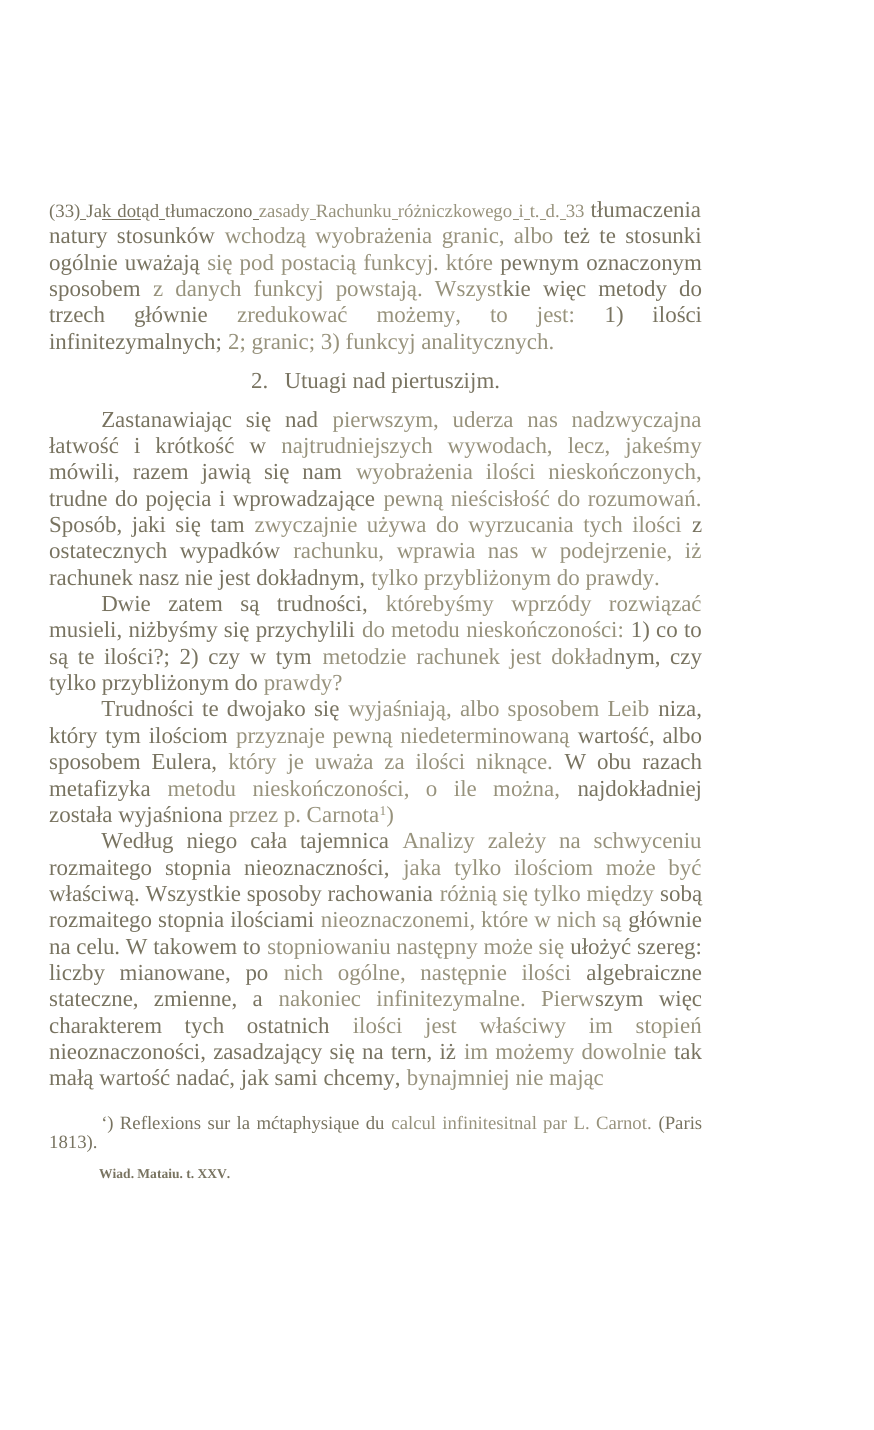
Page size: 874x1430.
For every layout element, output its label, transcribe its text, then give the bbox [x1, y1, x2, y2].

text ‘) Reflexions sur la mćtaphysiąue du calcul infinitesitnal par L. Carnot. (Paris 1813). [49, 1114, 702, 1153]
list Utuagi nad piertuszijm. [268, 367, 702, 393]
list [49, 367, 251, 393]
text Zastanawiając się nad pierwszym, uderza nas nadzwyczajna łatwość i krótkość w najtrudniejszych wywodach, lecz, jakeśmy mówili, razem jawią się nam wyobrażenia ilości nieskończonych, trudne do pojęcia i wprowadzające pewną nieścisłość do rozumowań. Sposób, jaki się tam zwyczajnie używa do wyrzucania tych ilości z ostatecznych wypadków rachunku, wprawia nas w podejrzenie, iż rachunek nasz nie jest dokładnym, tylko przybliżonym do prawdy. [49, 406, 702, 590]
text (33) Jak dotąd tłumaczono zasady Rachunku różniczkowego i t. d. 33 tłumaczenia natury stosunków wchodzą wyobrażenia granic, albo też te stosunki ogólnie uważają się pod postacią funkcyj. które pewnym oznaczonym sposobem z danych funkcyj powstają. Wszyst­kie więc metody do trzech głównie zredukować możemy, to jest: 1) ilości infinitezymalnych; 2; granic; 3) funkcyj analitycznych. [49, 196, 702, 354]
text Trudności te dwojako się wyjaśniają, albo sposobem Leib niza, który tym ilościom przyznaje pewną niedeterminowaną wartość, albo sposobem Eulera, który je uważa za ilości niknące. W obu razach metafizyka metodu nieskończoności, o ile można, najdokładniej została wyjaśniona przez p. Carnota1) [49, 696, 702, 827]
text Wiad. Mataiu. t. XXV. [49, 1166, 702, 1181]
text Dwie zatem są trudności, którebyśmy wprzódy rozwiązać musieli, niżbyśmy się przychylili do metodu nieskończoności: 1) co to są te ilości?; 2) czy w tym metodzie rachunek jest dokład­nym, czy tylko przybliżonym do prawdy? [49, 590, 702, 696]
text Według niego cała tajemnica Analizy zależy na schwyceniu rozmaitego stopnia nieoznaczności, jaka tylko ilościom może być właściwą. Wszystkie sposoby rachowania różnią się tylko między sobą rozmaitego stopnia ilościami nieoznaczonemi, które w nich są głównie na celu. W takowem to stopniowaniu następny może się ułożyć szereg: liczby mianowane, po nich ogólne, następnie ilości algebraiczne stateczne, zmienne, a nakoniec infinitezymalne. Pierw­szym więc charakterem tych ostatnich ilości jest właściwy im stopień nieoznaczoności, zasadzający się na tern, iż im możemy dowolnie tak małą wartość nadać, jak sami chcemy, bynajmniej nie mając [49, 827, 702, 1091]
